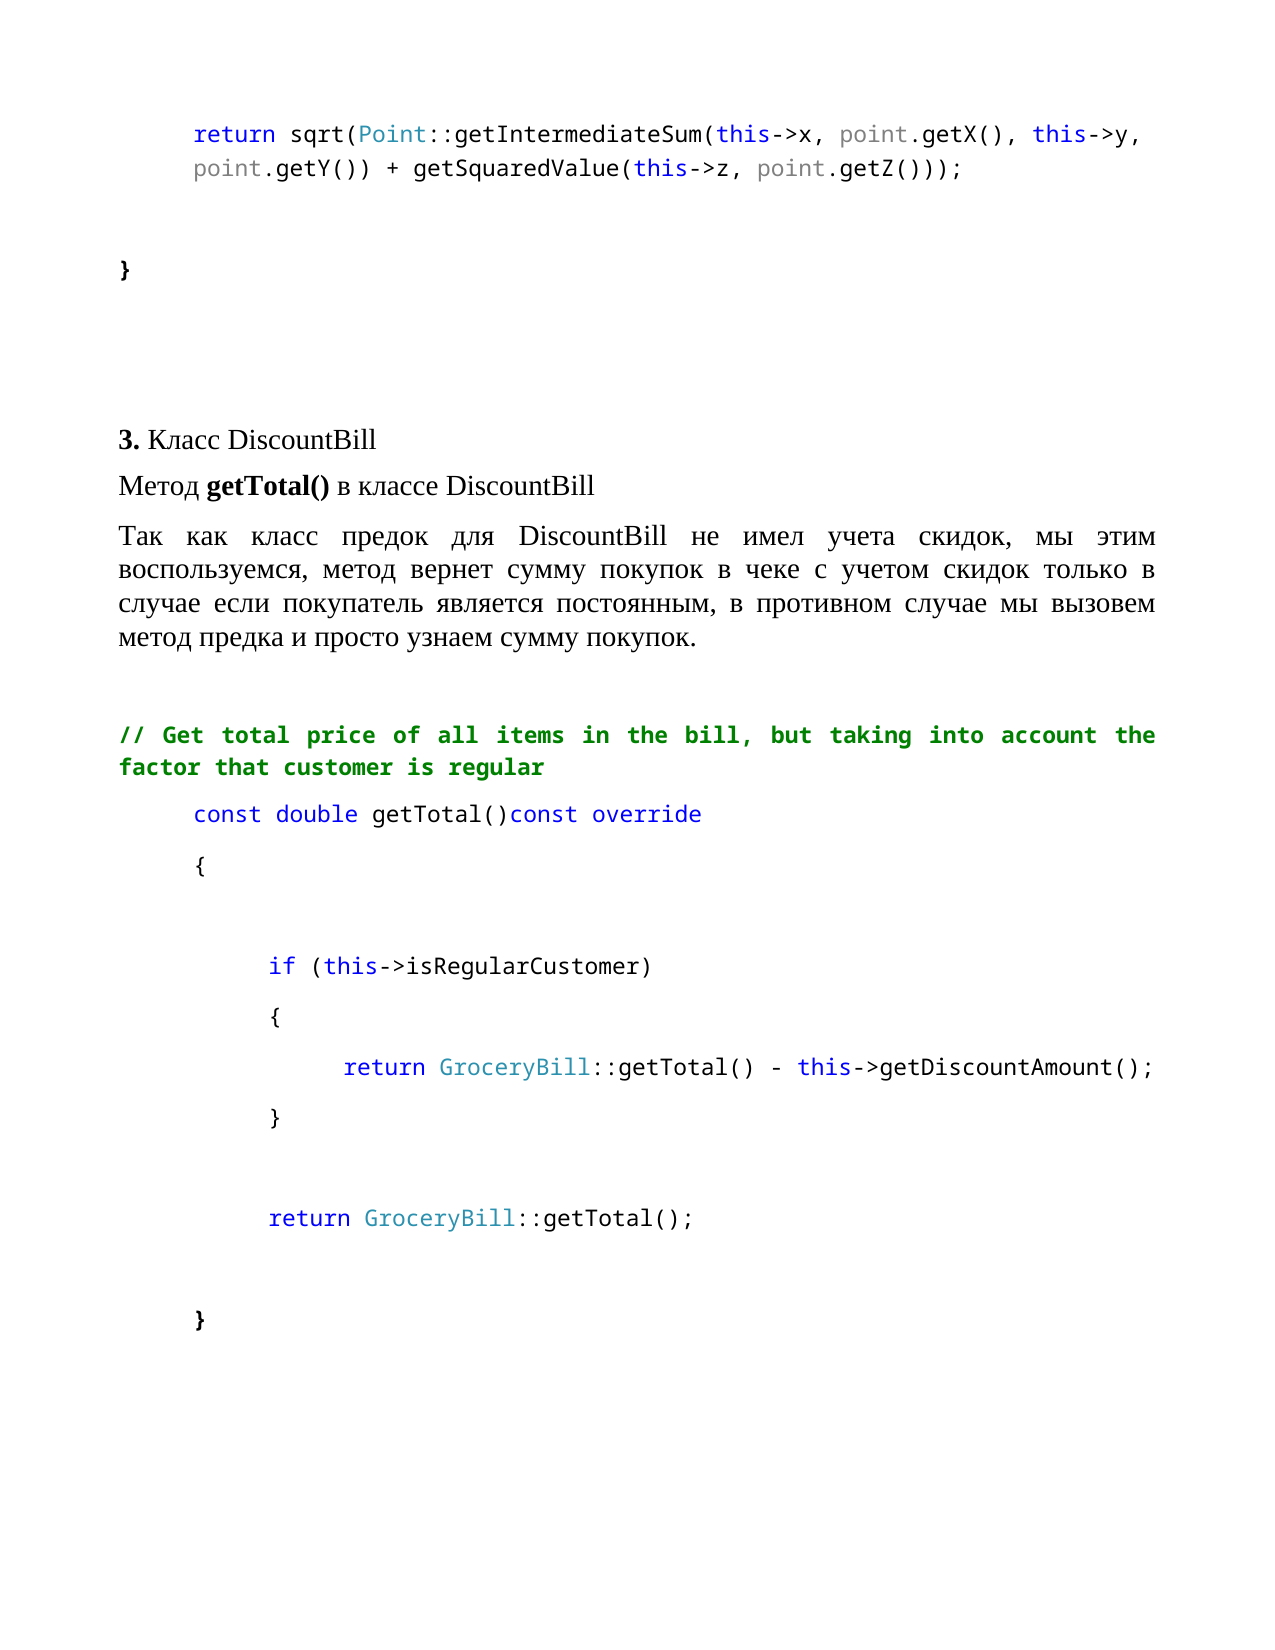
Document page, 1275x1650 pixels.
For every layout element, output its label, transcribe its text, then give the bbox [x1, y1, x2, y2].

text { [118, 1000, 1157, 1031]
subtitle 3. Класс DiscountBill [118, 422, 1157, 455]
text } [118, 1101, 1157, 1132]
text return GroceryBill::getTotal() - this->getDiscountAmount(); [118, 1050, 1157, 1082]
text Метод getTotal() в классе DiscountBill [118, 468, 1157, 501]
text } [118, 253, 1157, 284]
text Так как класс предок для DiscountBill не имел учета скидок, мы этим воспользуемся, метод вернет сумму покупок в чеке с учетом скидок только в случае если покупатель является постоянным, в противном случае мы вызовем метод предка и просто узнаем сумму покупок. [118, 518, 1157, 652]
text { [118, 849, 1157, 880]
text if (this->isRegularCustomer) [118, 949, 1157, 981]
text return sqrt(Point::getIntermediateSum(this->x, point.getX(), this->y, point.getY()) + getSquaredValue(this->z, point.getZ())); [118, 118, 1157, 183]
text // Get total price of all items in the bill, but taking into account the factor that customer is regular [118, 719, 1157, 782]
text return GroceryBill::getTotal(); [118, 1202, 1157, 1233]
text } [118, 1302, 1157, 1334]
text const double getTotal()const override [118, 798, 1157, 829]
